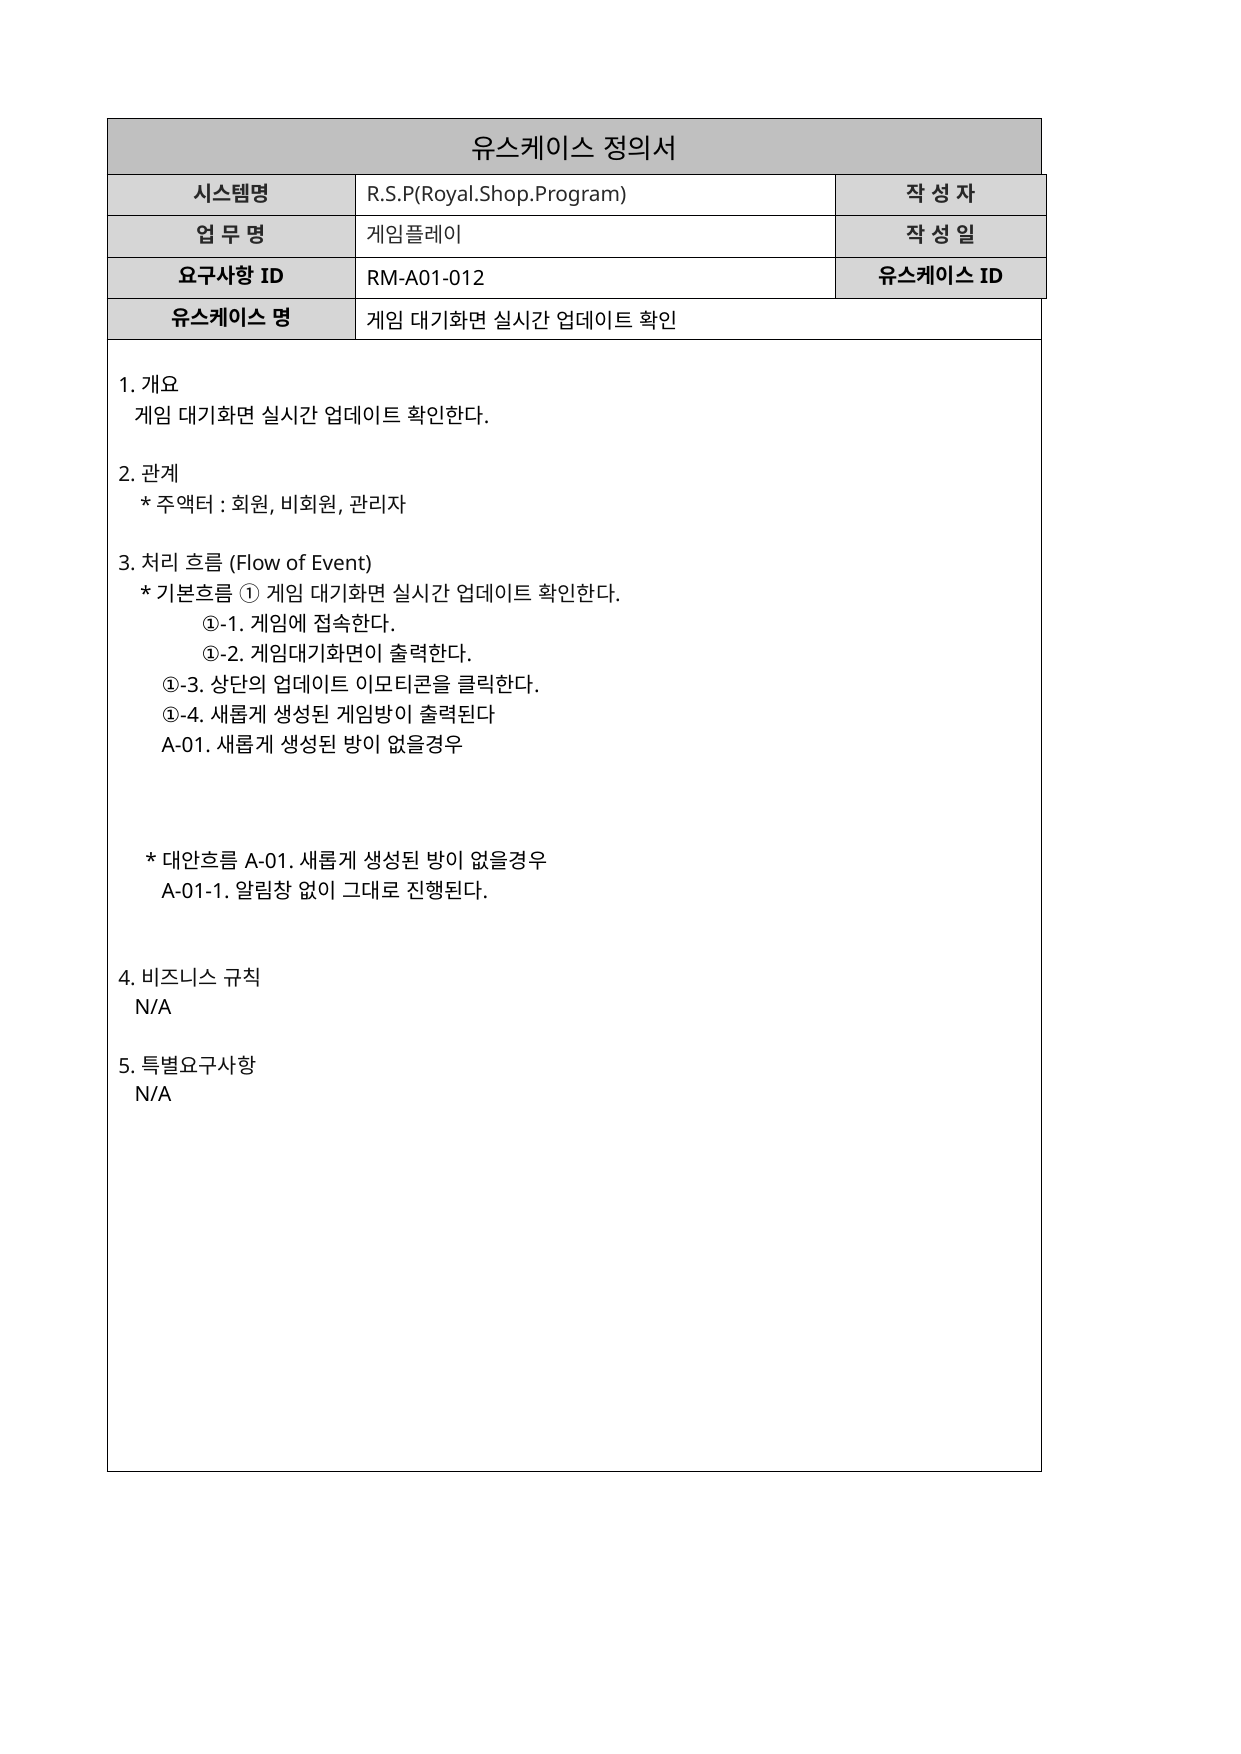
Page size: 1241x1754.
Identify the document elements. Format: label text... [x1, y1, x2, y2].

table_cell RM-A01-012 [356, 258, 835, 298]
table_cell 요구사항 ID [108, 258, 355, 298]
table_cell 시스템명 [108, 175, 355, 215]
table_header 유스케이스 정의서 [108, 119, 1041, 174]
table_cell 작 성 자 [836, 175, 1046, 215]
table_cell 게임 대기화면 실시간 업데이트 확인 [356, 299, 1041, 339]
table_cell [1042, 339, 1046, 1471]
table_cell 업 무 명 [108, 216, 355, 257]
table_cell 유스케이스 ID [836, 258, 1046, 298]
table_cell [1042, 299, 1046, 339]
table_cell 1. 개요 게임 대기화면 실시간 업데이트 확인한다. 2. 관계 * 주액터 : 회원, 비회원, 관리자 3. 처리 흐름 (Flow of Event) * 기본흐름 ① 게임 대기화면 실시간 업데이트 확인한다. ①-1. 게임에 접속한다. ①-2. 게임대기화면이 출력한다. ①-3. 상단의 업데이트 이모티콘을 클릭한다. ①-4. 새롭게 생성된 게임방이 출력된다 A-01. 새롭게 생성된 방이 없을경우 * 대안흐름 A-01. 새롭게 생성된 방이 없을경우 A-01-1. 알림창 없이 그대로 진행된다. 4. 비즈니스 규칙 N/A 5. 특별요구사항 N/A [108, 340, 1041, 1471]
table_cell R.S.P(Royal.Shop.Program) [356, 175, 835, 215]
table_cell 작 성 일 [836, 216, 1046, 257]
table_header [1042, 118, 1046, 174]
table_cell 게임플레이 [356, 216, 835, 257]
table_cell 유스케이스 명 [108, 299, 355, 339]
